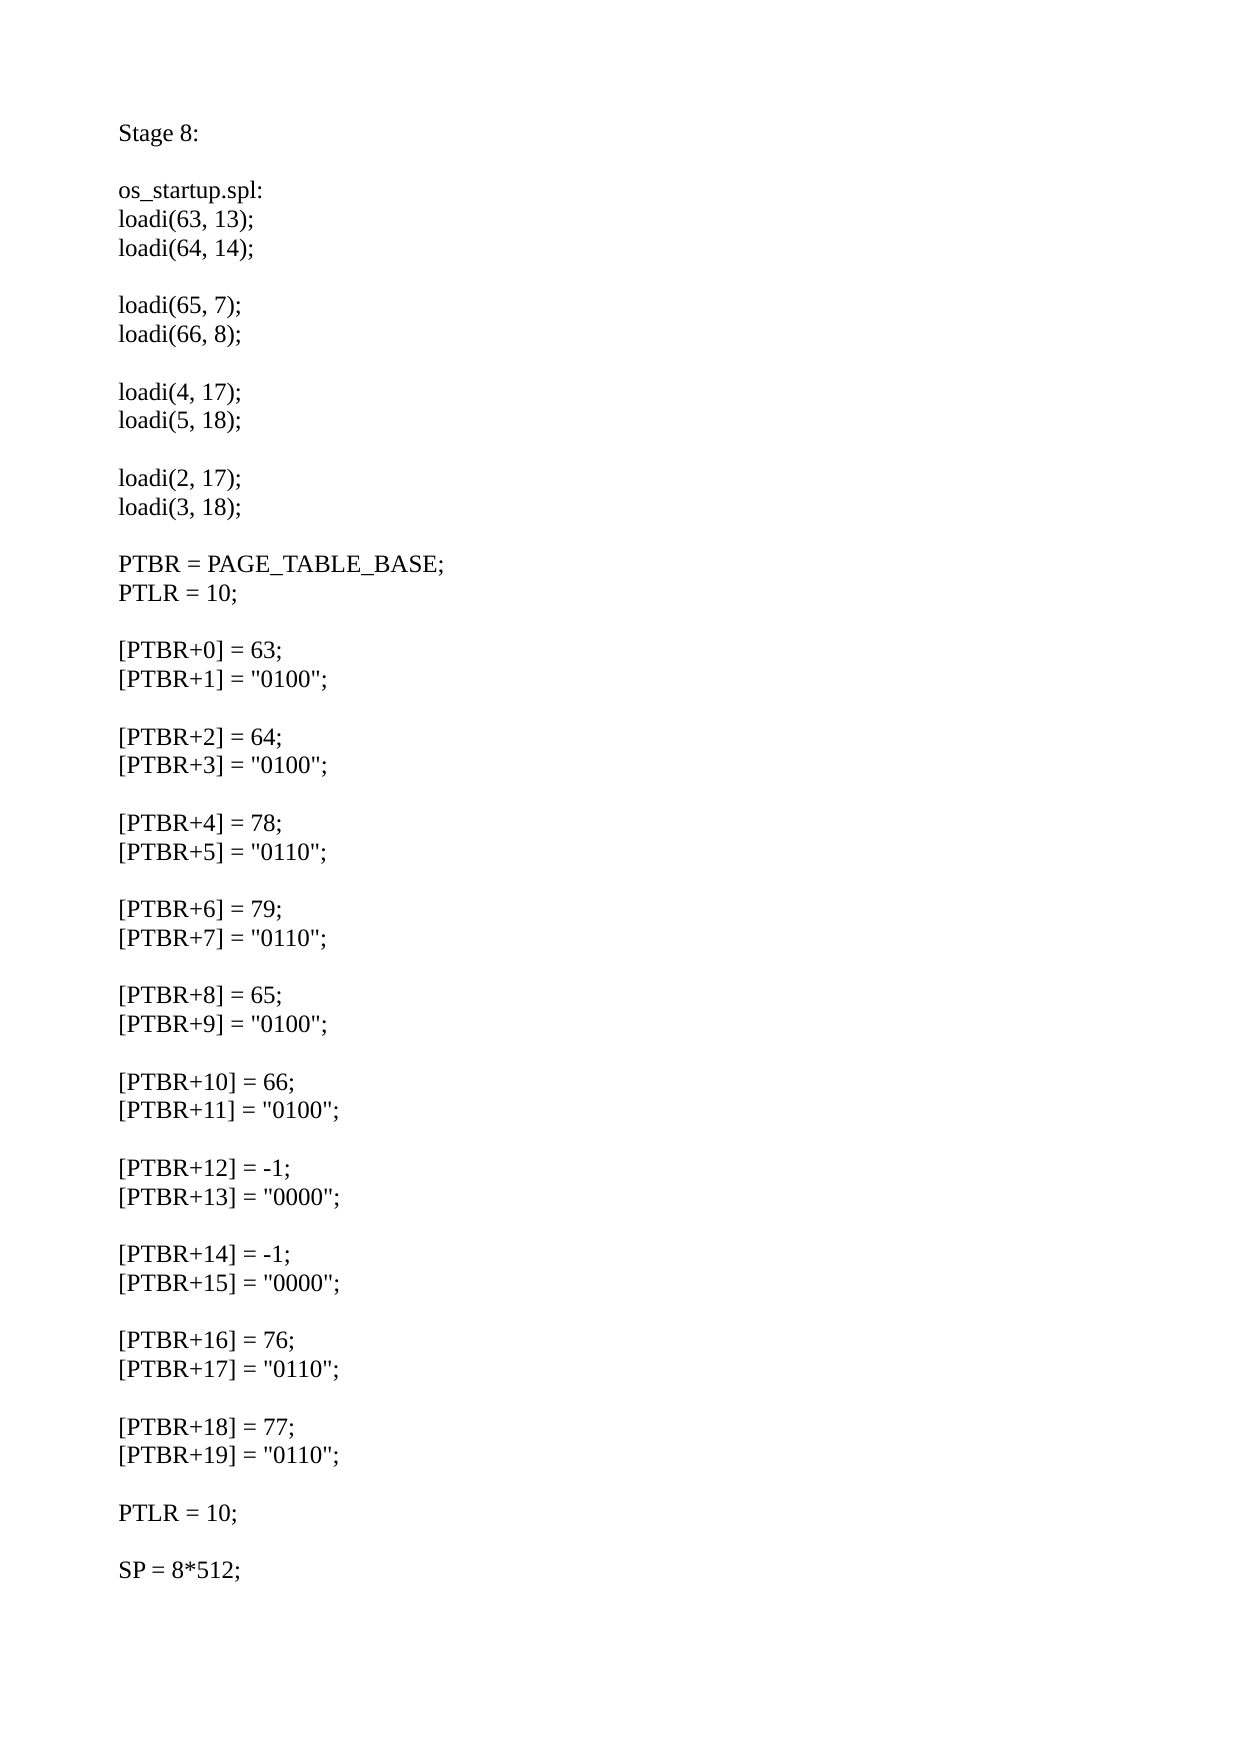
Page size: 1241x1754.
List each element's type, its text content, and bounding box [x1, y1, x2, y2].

text loadi(66, 8); [118, 319, 1122, 348]
text Stage 8: [118, 118, 1122, 147]
text loadi(2, 17); [118, 463, 1122, 492]
text os_startup.spl: [118, 176, 1122, 204]
text loadi(4, 17); [118, 377, 1122, 406]
text SP = 8*512; [118, 1556, 1122, 1584]
text [PTBR+15] = "0000"; [118, 1268, 1122, 1297]
text [PTBR+18] = 77; [118, 1412, 1122, 1441]
text [PTBR+1] = "0100"; [118, 664, 1122, 693]
text [PTBR+19] = "0110"; [118, 1441, 1122, 1469]
text loadi(63, 13); [118, 204, 1122, 233]
text [PTBR+2] = 64; [118, 722, 1122, 751]
text [PTBR+3] = "0100"; [118, 751, 1122, 779]
text loadi(3, 18); [118, 492, 1122, 521]
text [PTBR+11] = "0100"; [118, 1096, 1122, 1124]
text [PTBR+17] = "0110"; [118, 1354, 1122, 1383]
text PTLR = 10; [118, 1498, 1122, 1527]
text loadi(64, 14); [118, 233, 1122, 262]
text [PTBR+16] = 76; [118, 1326, 1122, 1354]
text [PTBR+4] = 78; [118, 808, 1122, 837]
text [PTBR+9] = "0100"; [118, 1009, 1122, 1038]
text [PTBR+7] = "0110"; [118, 923, 1122, 952]
text PTBR = PAGE_TABLE_BASE; [118, 549, 1122, 578]
text [PTBR+10] = 66; [118, 1067, 1122, 1096]
text [PTBR+5] = "0110"; [118, 837, 1122, 866]
text [PTBR+12] = -1; [118, 1153, 1122, 1182]
text [PTBR+13] = "0000"; [118, 1182, 1122, 1211]
text [PTBR+14] = -1; [118, 1239, 1122, 1268]
text loadi(65, 7); [118, 291, 1122, 319]
text [PTBR+8] = 65; [118, 981, 1122, 1009]
text [PTBR+6] = 79; [118, 894, 1122, 923]
text loadi(5, 18); [118, 406, 1122, 434]
text PTLR = 10; [118, 578, 1122, 607]
text [PTBR+0] = 63; [118, 636, 1122, 664]
